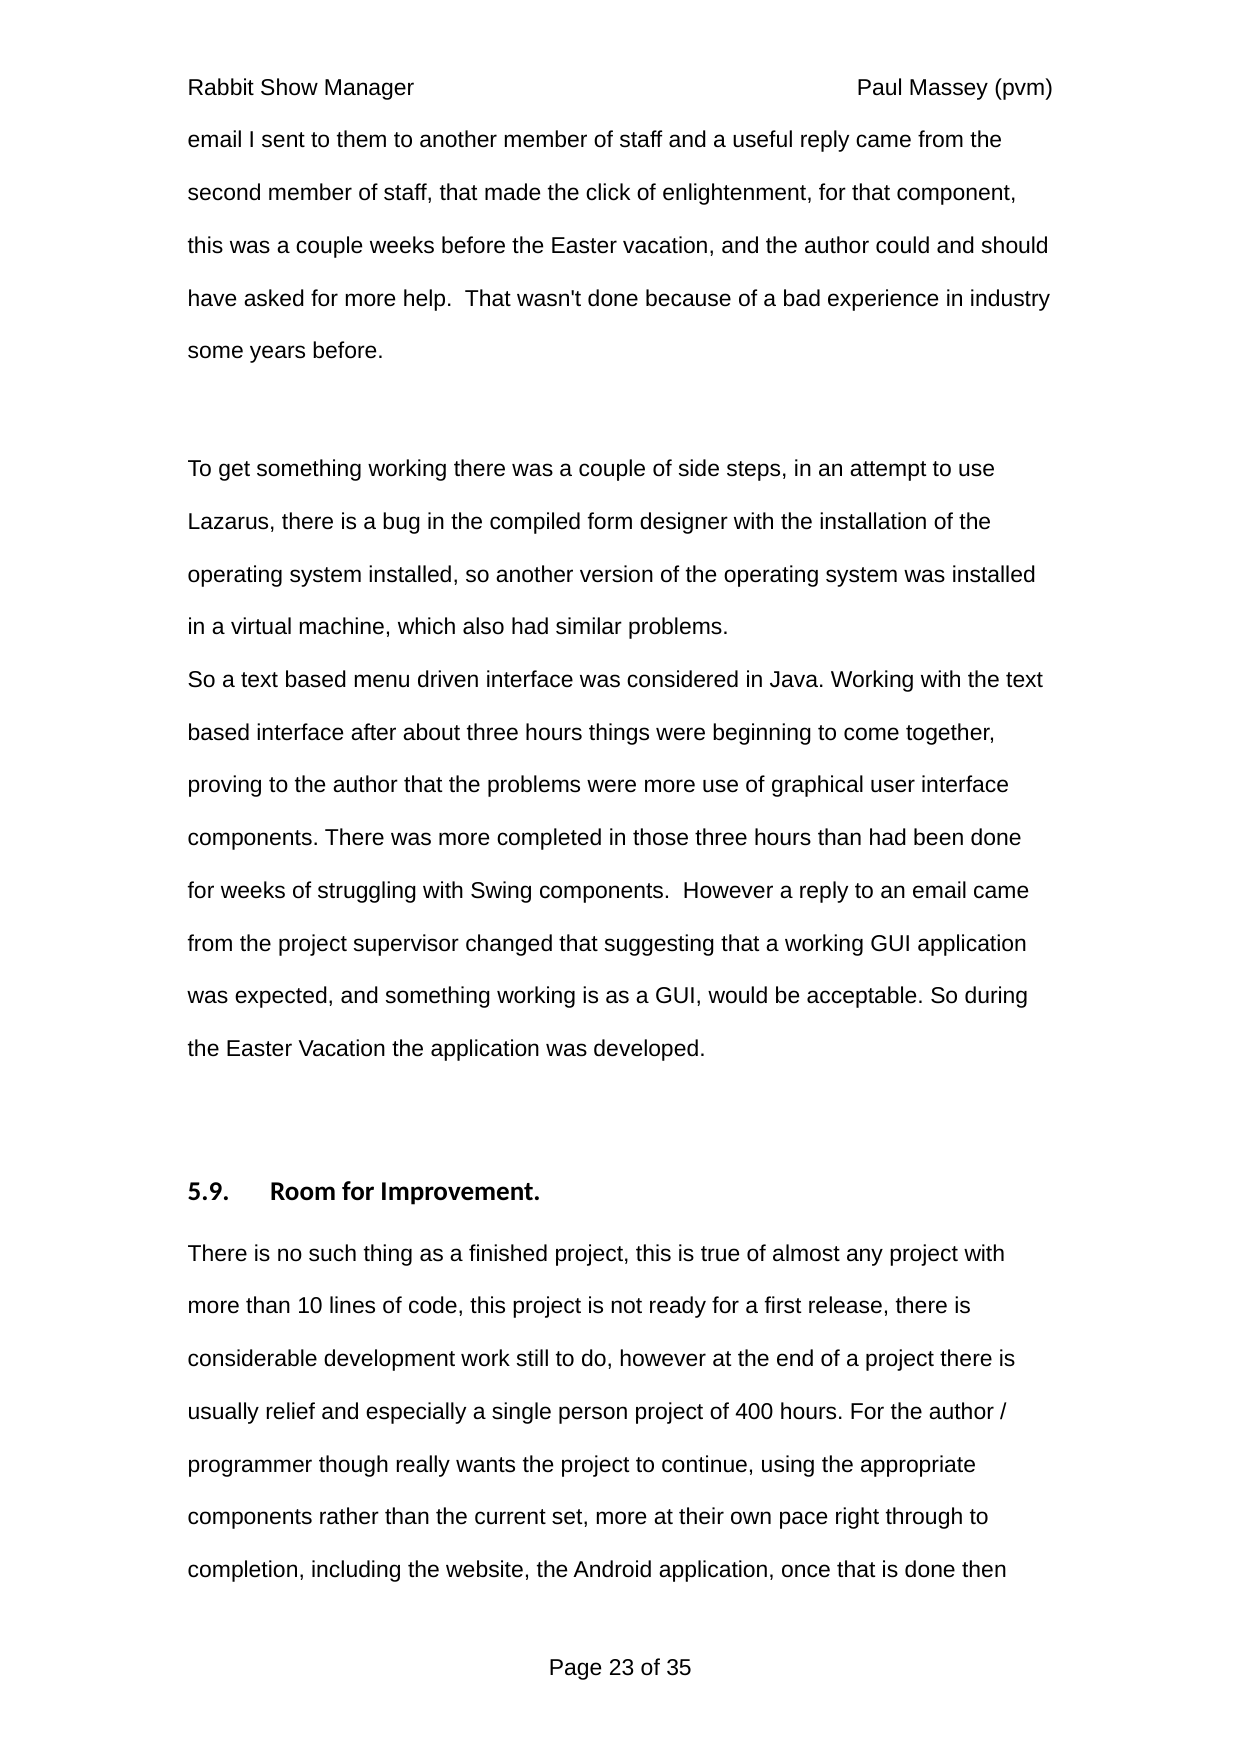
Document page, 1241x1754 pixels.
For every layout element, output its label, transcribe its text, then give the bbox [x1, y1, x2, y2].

text There is no such thing as a finished project, this is true of almost any project with more than 10 lines of code, this project is not ready for a first release, there is considerable development work still to do, however at the end of a project there is usually relief and especially a single person project of 400 hours. For the author / programmer though really wants the project to continue, using the appropriate components rather than the current set, more at their own pace right through to completion, including the website, the Android application, once that is done then [187, 1240, 1053, 1582]
text To get something working there was a couple of side steps, in an attempt to use Lazarus, there is a bug in the compiled form designer with the installation of the operating system installed, so another version of the operating system was installed in a virtual machine, which also had similar problems. So a text based menu driven interface was considered in Java. Working with the text based interface after about three hours things were beginning to come together, proving to the author that the problems were more use of graphical user interface components. There was more completed in those three hours than had been done for weeks of struggling with Swing components. However a reply to an email came from the project supervisor changed that suggesting that a working GUI application was expected, and something working is as a GUI, would be acceptable. So during the Easter Vacation the application was developed. [187, 455, 1053, 1061]
text email I sent to them to another member of staff and a useful reply came from the second member of staff, that made the click of enlightenment, for that component, this was a couple weeks before the Easter vacation, and the author could and should have asked for more help. That wasn't done because of a bad experience in industry some years before. [187, 126, 1053, 416]
subtitle Room for Improvement. [187, 1174, 1053, 1207]
